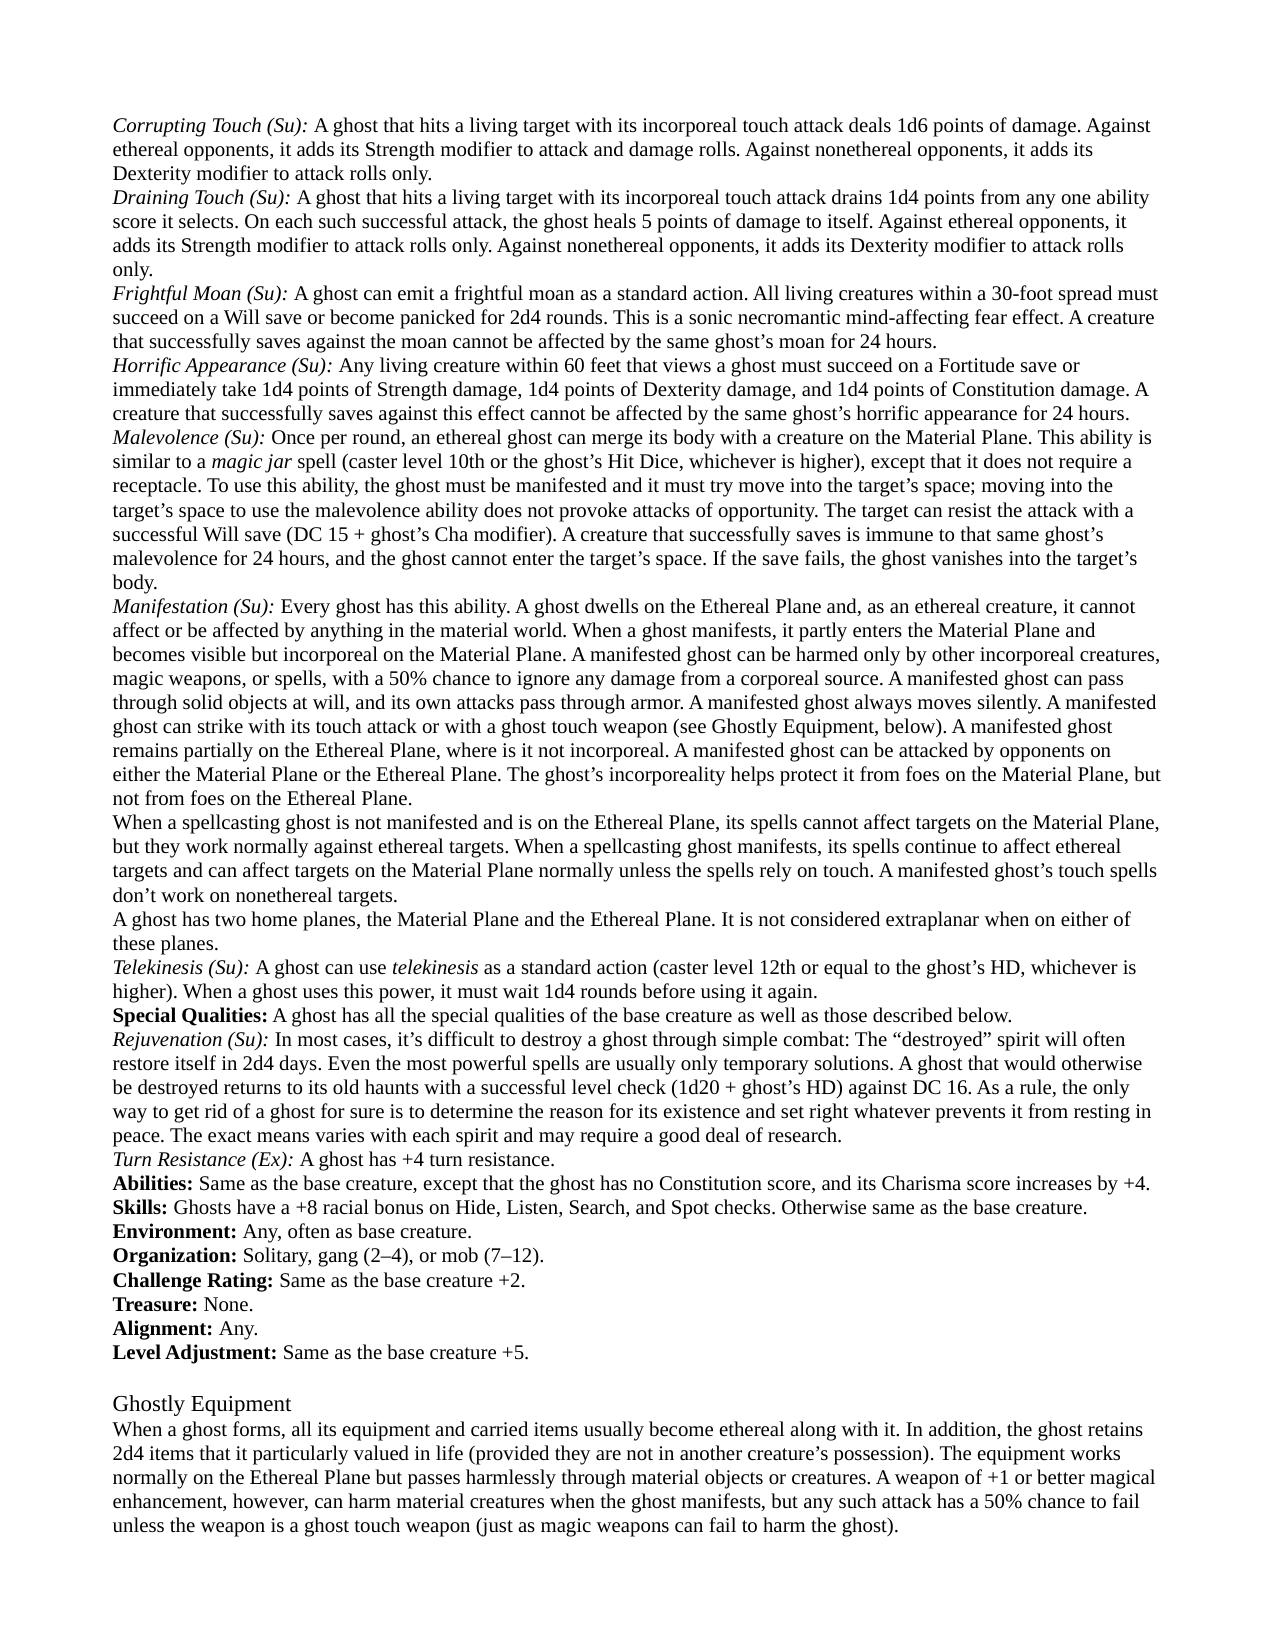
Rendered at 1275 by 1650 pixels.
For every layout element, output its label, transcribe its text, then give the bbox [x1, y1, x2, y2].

text Manifestation (Su): Every ghost has this ability. A ghost dwells on the Ethereal Plane and, as an ethereal creature, it cannot affect or be affected by anything in the material world. When a ghost manifests, it partly enters the Material Plane and becomes visible but incorporeal on the Material Plane. A manifested ghost can be harmed only by other incorporeal creatures, magic weapons, or spells, with a 50% chance to ignore any damage from a corporeal source. A manifested ghost can pass through solid objects at will, and its own attacks pass through armor. A manifested ghost always moves silently. A manifested ghost can strike with its touch attack or with a ghost touch weapon (see Ghostly Equipment, below). A manifested ghost remains partially on the Ethereal Plane, where is it not incorporeal. A manifested ghost can be attacked by opponents on either the Material Plane or the Ethereal Plane. The ghost’s incorporeality helps protect it from foes on the Material Plane, but not from foes on the Ethereal Plane. [112, 594, 1162, 810]
text Special Qualities: A ghost has all the special qualities of the base creature as well as those described below. [112, 1003, 1162, 1027]
text Malevolence (Su): Once per round, an ethereal ghost can merge its body with a creature on the Material Plane. This ability is similar to a magic jar spell (caster level 10th or the ghost’s Hit Dice, whichever is higher), except that it does not require a receptacle. To use this ability, the ghost must be manifested and it must try move into the target’s space; moving into the target’s space to use the malevolence ability does not provoke attacks of opportunity. The target can resist the attack with a successful Will save (DC 15 + ghost’s Cha modifier). A creature that successfully saves is immune to that same ghost’s malevolence for 24 hours, and the ghost cannot enter the target’s space. If the save fails, the ghost vanishes into the target’s body. [112, 425, 1162, 594]
text Skills: Ghosts have a +8 racial bonus on Hide, Listen, Search, and Spot checks. Otherwise same as the base creature. [112, 1195, 1162, 1219]
text Environment: Any, often as base creature. [112, 1219, 1162, 1243]
text When a spellcasting ghost is not manifested and is on the Ethereal Plane, its spells cannot affect targets on the Material Plane, but they work normally against ethereal targets. When a spellcasting ghost manifests, its spells continue to affect ethereal targets and can affect targets on the Material Plane normally unless the spells rely on touch. A manifested ghost’s touch spells don’t work on nonethereal targets. [112, 810, 1162, 907]
text Organization: Solitary, gang (2–4), or mob (7–12). [112, 1243, 1162, 1267]
text A ghost has two home planes, the Material Plane and the Ethereal Plane. It is not considered extraplanar when on either of these planes. [112, 907, 1162, 955]
text Horrific Appearance (Su): Any living creature within 60 feet that views a ghost must succeed on a Fortitude save or immediately take 1d4 points of Strength damage, 1d4 points of Dexterity damage, and 1d4 points of Constitution damage. A creature that successfully saves against this effect cannot be affected by the same ghost’s horrific appearance for 24 hours. [112, 353, 1162, 425]
text Corrupting Touch (Su): A ghost that hits a living target with its incorporeal touch attack deals 1d6 points of damage. Against ethereal opponents, it adds its Strength modifier to attack and damage rolls. Against nonethereal opponents, it adds its Dexterity modifier to attack rolls only. [112, 112, 1162, 185]
text When a ghost forms, all its equipment and carried items usually become ethereal along with it. In addition, the ghost retains 2d4 items that it particularly valued in life (provided they are not in another creature’s possession). The equipment works normally on the Ethereal Plane but passes harmlessly through material objects or creatures. A weapon of +1 or better magical enhancement, however, can harm material creatures when the ghost manifests, but any such attack has a 50% chance to fail unless the weapon is a ghost touch weapon (just as magic weapons can fail to harm the ghost). [112, 1416, 1162, 1537]
text Abilities: Same as the base creature, except that the ghost has no Constitution score, and its Charisma score increases by +4. [112, 1171, 1162, 1195]
text Alignment: Any. [112, 1316, 1162, 1340]
text Challenge Rating: Same as the base creature +2. [112, 1267, 1162, 1292]
text Turn Resistance (Ex): A ghost has +4 turn resistance. [112, 1147, 1162, 1171]
text Telekinesis (Su): A ghost can use telekinesis as a standard action (caster level 12th or equal to the ghost’s HD, whichever is higher). When a ghost uses this power, it must wait 1d4 rounds before using it again. [112, 955, 1162, 1003]
text Frightful Moan (Su): A ghost can emit a frightful moan as a standard action. All living creatures within a 30-foot spread must succeed on a Will save or become panicked for 2d4 rounds. This is a sonic necromantic mind-affecting fear effect. A creature that successfully saves against the moan cannot be affected by the same ghost’s moan for 24 hours. [112, 281, 1162, 353]
text Rejuvenation (Su): In most cases, it’s difficult to destroy a ghost through simple combat: The “destroyed” spirit will often restore itself in 2d4 days. Even the most powerful spells are usually only temporary solutions. A ghost that would otherwise be destroyed returns to its old haunts with a successful level check (1d20 + ghost’s HD) against DC 16. As a rule, the only way to get rid of a ghost for sure is to determine the reason for its existence and set right whatever prevents it from resting in peace. The exact means varies with each spirit and may require a good deal of research. [112, 1027, 1162, 1147]
text Treasure: None. [112, 1292, 1162, 1316]
text Ghostly Equipment [112, 1390, 1162, 1416]
text Level Adjustment: Same as the base creature +5. [112, 1340, 1162, 1364]
text Draining Touch (Su): A ghost that hits a living target with its incorporeal touch attack drains 1d4 points from any one ability score it selects. On each such successful attack, the ghost heals 5 points of damage to itself. Against ethereal opponents, it adds its Strength modifier to attack rolls only. Against nonethereal opponents, it adds its Dexterity modifier to attack rolls only. [112, 185, 1162, 281]
